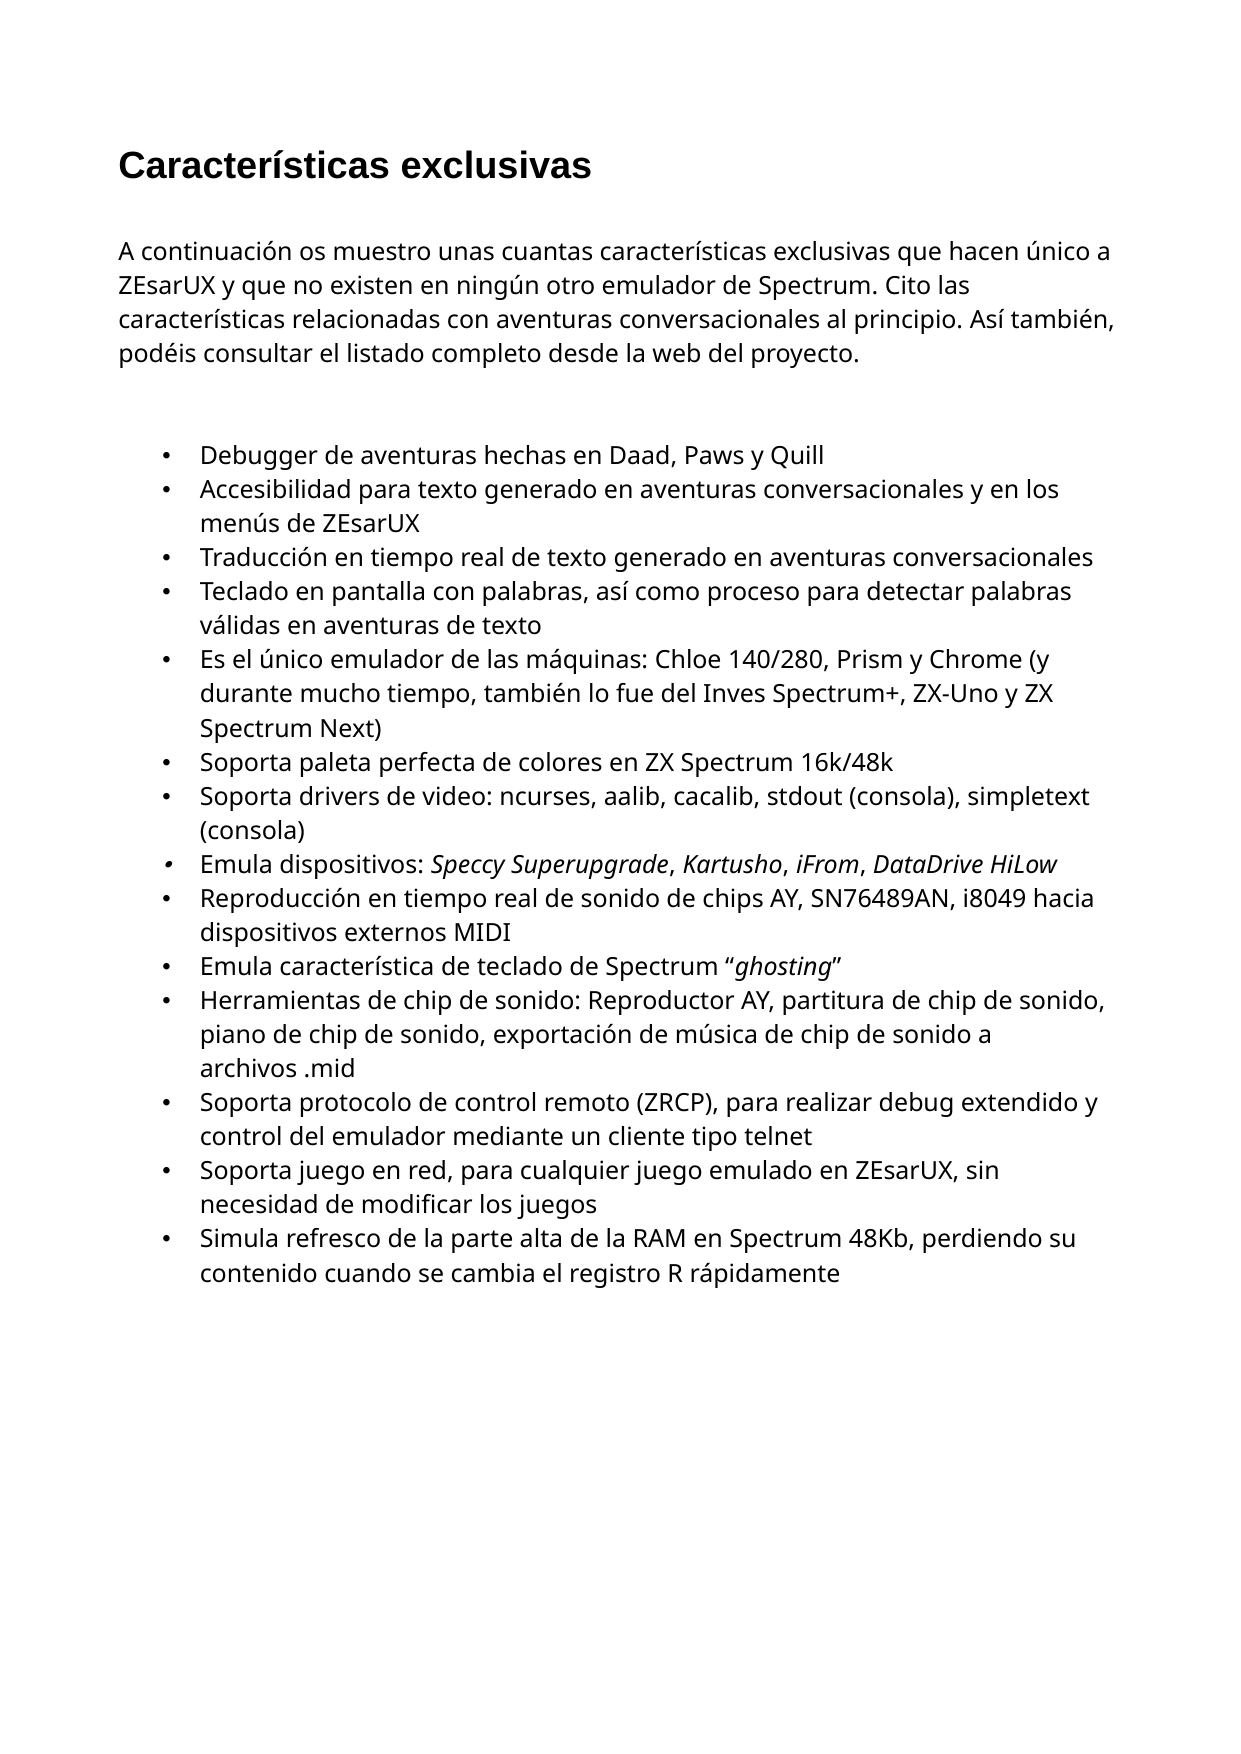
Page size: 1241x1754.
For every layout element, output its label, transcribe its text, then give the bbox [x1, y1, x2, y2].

list Soporta drivers de video: ncurses, aalib, cacalib, stdout (consola), simpletext (consola) [162, 778, 1122, 846]
list Soporta paleta perfecta de colores en ZX Spectrum 16k/48k [162, 744, 1122, 778]
list Emula característica de teclado de Spectrum “ghosting” [162, 949, 1122, 983]
subtitle Características exclusivas [118, 143, 1122, 187]
list Soporta juego en red, para cualquier juego emulado en ZEsarUX, sin necesidad de modificar los juegos [162, 1153, 1122, 1221]
list Accesibilidad para texto generado en aventuras conversacionales y en los menús de ZEsarUX [162, 472, 1122, 540]
list Teclado en pantalla con palabras, así como proceso para detectar palabras válidas en aventuras de texto [162, 574, 1122, 642]
text A continuación os muestro unas cuantas características exclusivas que hacen único a ZEsarUX y que no existen en ningún otro emulador de Spectrum. Cito las características relacionadas con aventuras conversacionales al principio. Así también, podéis consultar el listado completo desde la web del proyecto. [118, 233, 1122, 369]
list Emula dispositivos: Speccy Superupgrade, Kartusho, iFrom, DataDrive HiLow [162, 846, 1122, 881]
list Simula refresco de la parte alta de la RAM en Spectrum 48Kb, perdiendo su contenido cuando se cambia el registro R rápidamente [162, 1221, 1122, 1289]
list Debugger de aventuras hechas en Daad, Paws y Quill [162, 438, 1122, 472]
list Traducción en tiempo real de texto generado en aventuras conversacionales [162, 540, 1122, 574]
list Herramientas de chip de sonido: Reproductor AY, partitura de chip de sonido, piano de chip de sonido, exportación de música de chip de sonido a archivos .mid [162, 983, 1122, 1085]
list Es el único emulador de las máquinas: Chloe 140/280, Prism y Chrome (y durante mucho tiempo, también lo fue del Inves Spectrum+, ZX-Uno y ZX Spectrum Next) [162, 642, 1122, 744]
list Reproducción en tiempo real de sonido de chips AY, SN76489AN, i8049 hacia dispositivos externos MIDI [162, 881, 1122, 949]
list Soporta protocolo de control remoto (ZRCP), para realizar debug extendido y control del emulador mediante un cliente tipo telnet [162, 1085, 1122, 1153]
